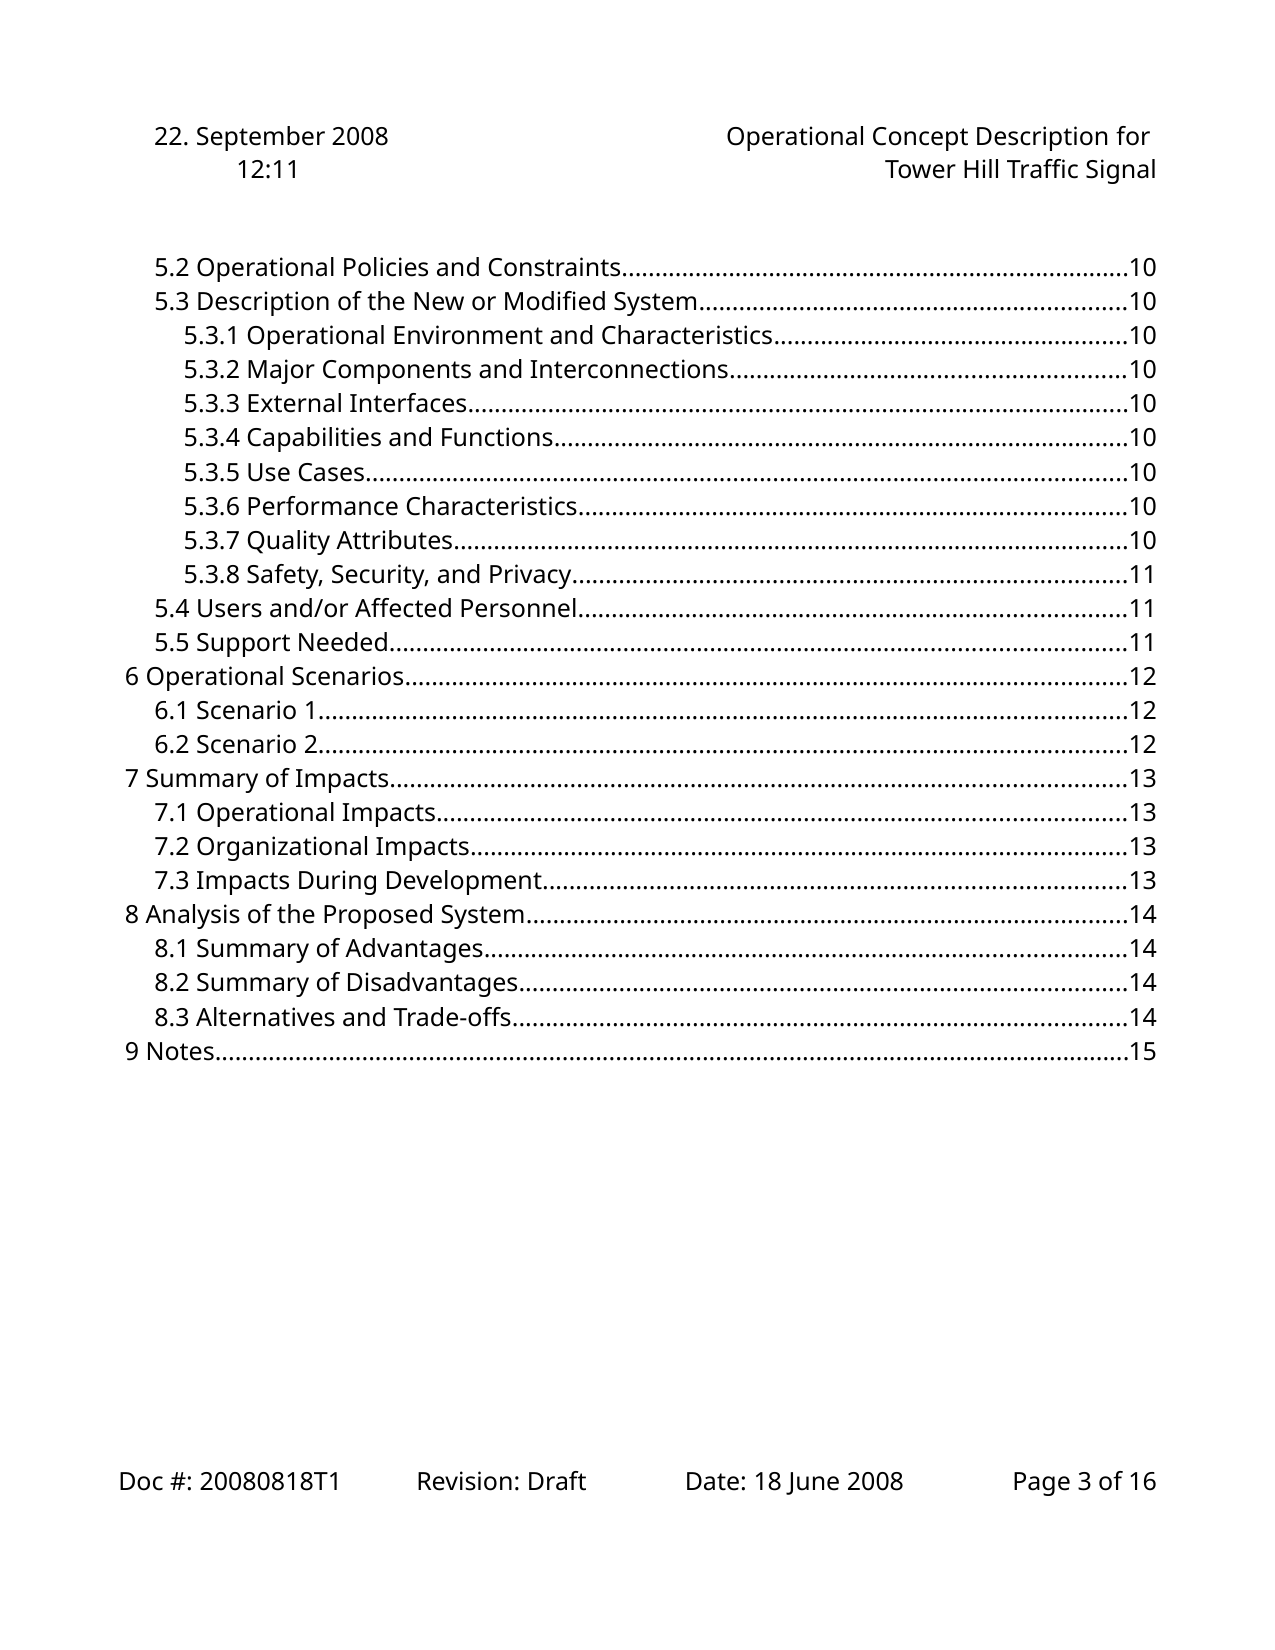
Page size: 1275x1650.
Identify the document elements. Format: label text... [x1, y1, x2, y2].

text 6.1 Scenario 1 12 [148, 693, 1157, 727]
text 6 Operational Scenarios 12 [118, 658, 1157, 693]
text 5.3.1 Operational Environment and Characteristics 10 [177, 318, 1157, 352]
text 5.3.8 Safety, Security, and Privacy 11 [177, 556, 1157, 590]
text 5.3.7 Quality Attributes 10 [177, 522, 1157, 556]
text 7 Summary of Impacts 13 [118, 761, 1157, 795]
text 5.3.5 Use Cases 10 [177, 454, 1157, 488]
text 8.3 Alternatives and Trade-offs 14 [148, 999, 1157, 1033]
text 5.3 Description of the New or Modified System 10 [148, 284, 1157, 318]
text 7.3 Impacts During Development 13 [148, 863, 1157, 897]
text 5.3.3 External Interfaces 10 [177, 386, 1157, 420]
text 5.3.2 Major Components and Interconnections 10 [177, 352, 1157, 386]
text 5.3.6 Performance Characteristics 10 [177, 488, 1157, 522]
text 8.1 Summary of Advantages 14 [148, 931, 1157, 965]
text 5.3.4 Capabilities and Functions 10 [177, 420, 1157, 454]
text 6.2 Scenario 2 12 [148, 727, 1157, 761]
text 8 Analysis of the Proposed System 14 [118, 897, 1157, 931]
text 8.2 Summary of Disadvantages 14 [148, 965, 1157, 999]
text 7.1 Operational Impacts 13 [148, 795, 1157, 829]
text 5.4 Users and/or Affected Personnel 11 [148, 590, 1157, 624]
text 5.2 Operational Policies and Constraints 10 [148, 250, 1157, 284]
text 5.5 Support Needed 11 [148, 624, 1157, 658]
text 9 Notes 15 [118, 1033, 1157, 1067]
text 7.2 Organizational Impacts 13 [148, 829, 1157, 863]
